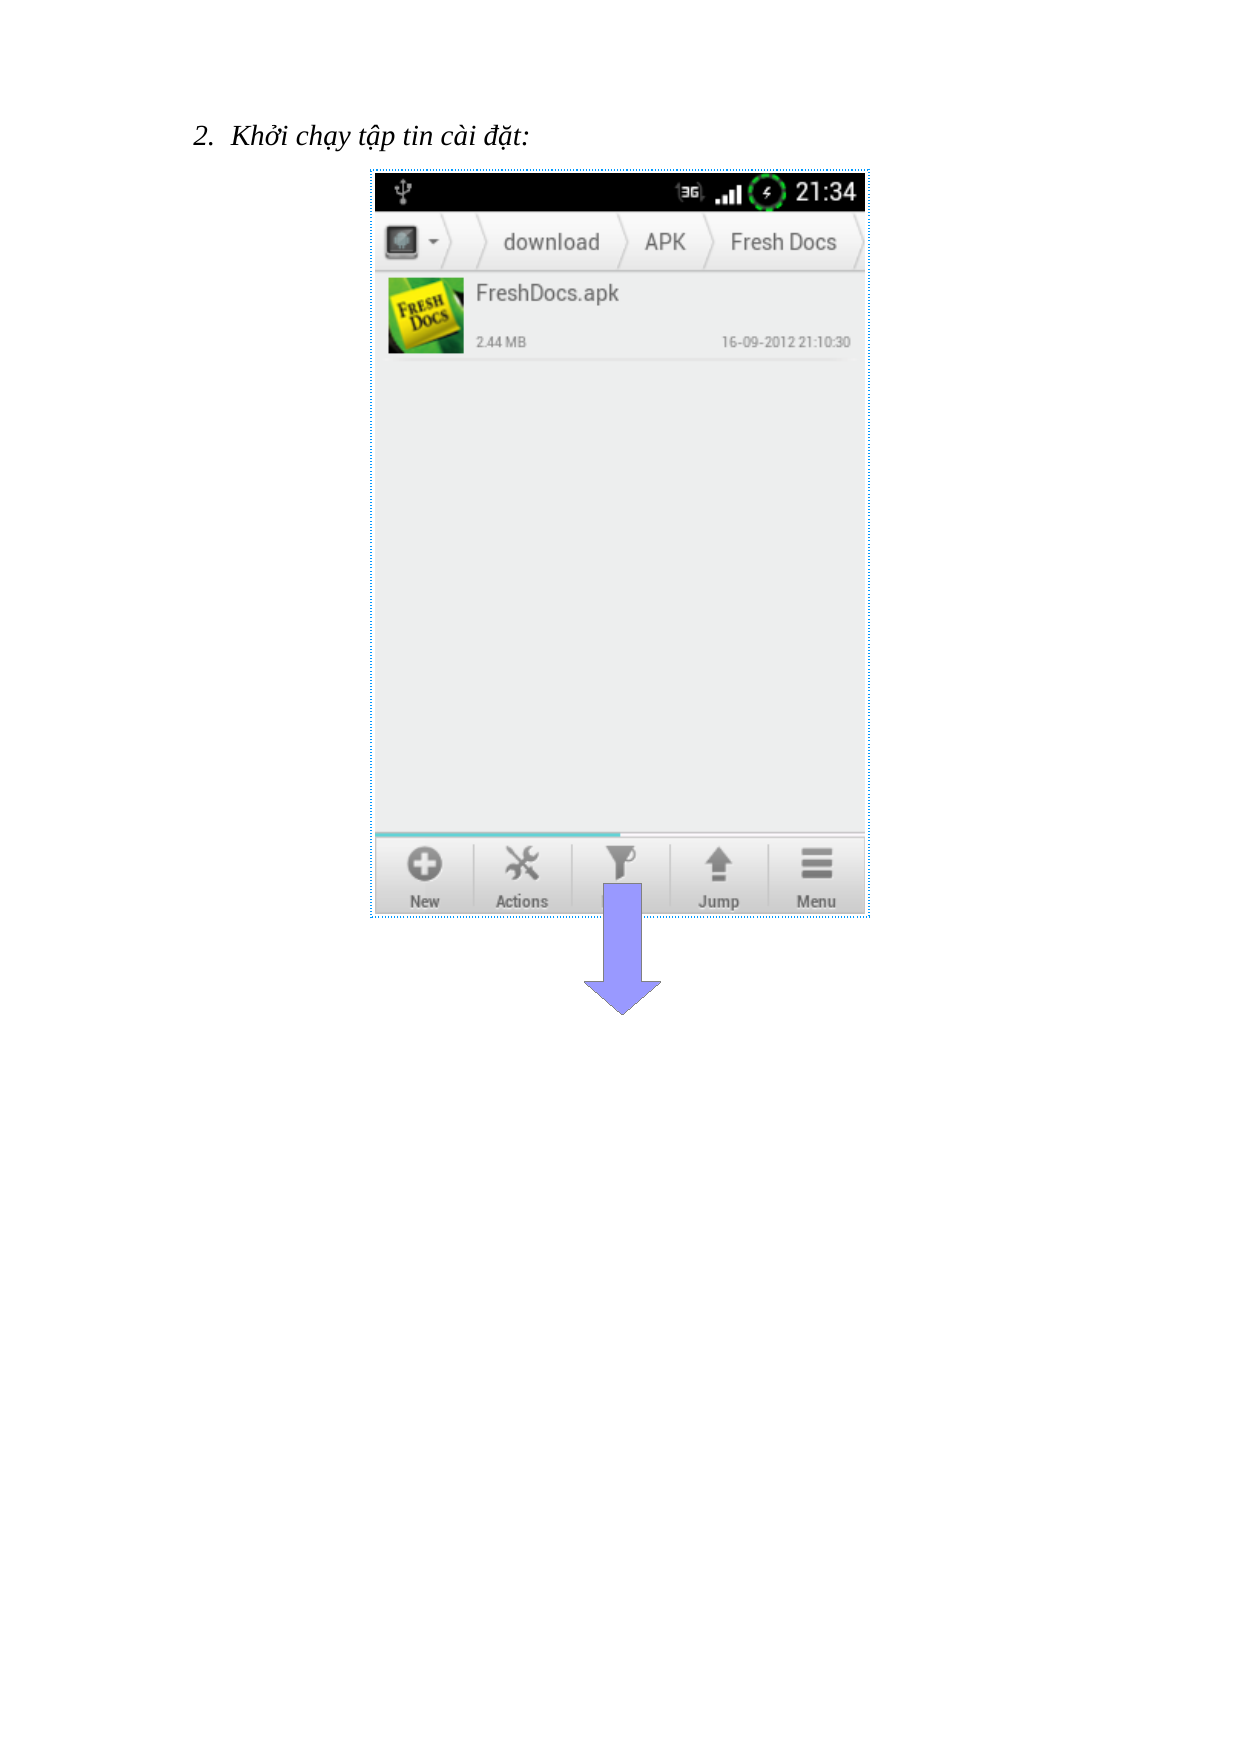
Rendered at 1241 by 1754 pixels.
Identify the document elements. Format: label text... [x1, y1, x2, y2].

list Khởi chạy tập tin cài đặt: [193, 118, 1122, 152]
picture [375, 173, 865, 914]
